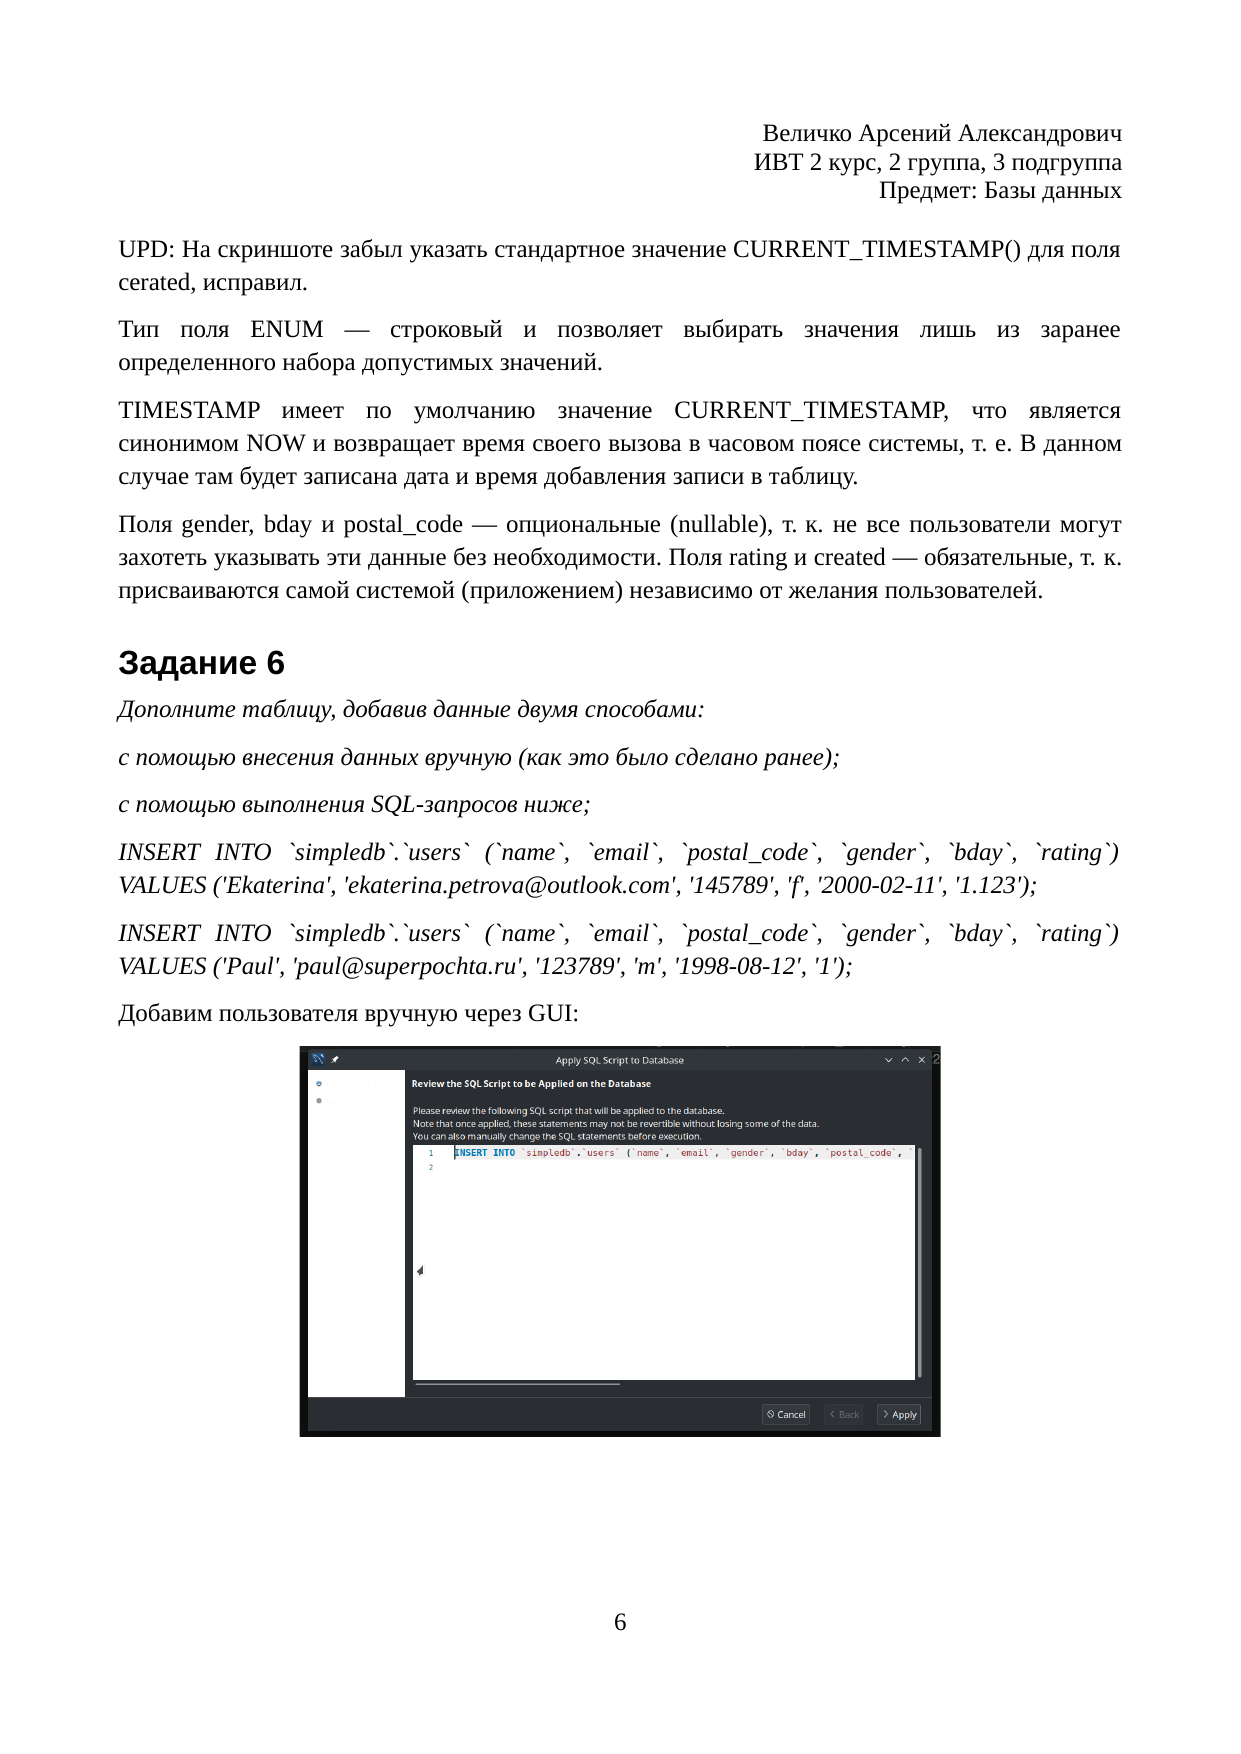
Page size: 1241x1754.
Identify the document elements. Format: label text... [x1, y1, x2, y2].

picture [299, 1046, 941, 1437]
subtitle Задание 6 [118, 643, 1122, 682]
text INSERT INTO `simpledb`.`users` (`name`, `email`, `postal_code`, `gender`, `bday`, `rating`) VALUES ('Paul', 'paul@superpochta.ru', '123789', 'm', '1998-08-12', '1'); [118, 918, 1122, 979]
text INSERT INTO `simpledb`.`users` (`name`, `email`, `postal_code`, `gender`, `bday`, `rating`) VALUES ('Ekaterina', 'ekaterina.petrova@outlook.com', '145789', 'f', '2000-02-11', '1.123'); [118, 837, 1122, 899]
text Поля gender, bday и postal_code — опциональные (nullable), т. к. не все пользователи могут захотеть указывать эти данные без необходимости. Поля rating и created — обязательные, т. к. присваиваются самой системой (приложением) независимо от желания пользователей. [118, 509, 1122, 603]
text TIMESTAMP имеет по умолчанию значение CURRENT_TIMESTAMP, что является синонимом NOW и возвращает время своего вызова в часовом поясе системы, т. е. В данном случае там будет записана дата и время добавления записи в таблицу. [118, 395, 1122, 490]
text UPD: На скриншоте забыл указать стандартное значение CURRENT_TIMESTAMP() для поля cerated, исправил. [118, 234, 1122, 296]
text Дополните таблицу, добавив данные двумя способами: [118, 694, 1122, 723]
text Тип поля ENUM — строковый и позволяет выбирать значения лишь из заранее определенного набора допустимых значений. [118, 314, 1122, 376]
text с помощью внесения данных вручную (как это было сделано ранее); [118, 742, 1122, 771]
text с помощью выполнения SQL-запросов ниже; [118, 789, 1122, 818]
text Добавим пользователя вручную через GUI: [118, 998, 1122, 1027]
